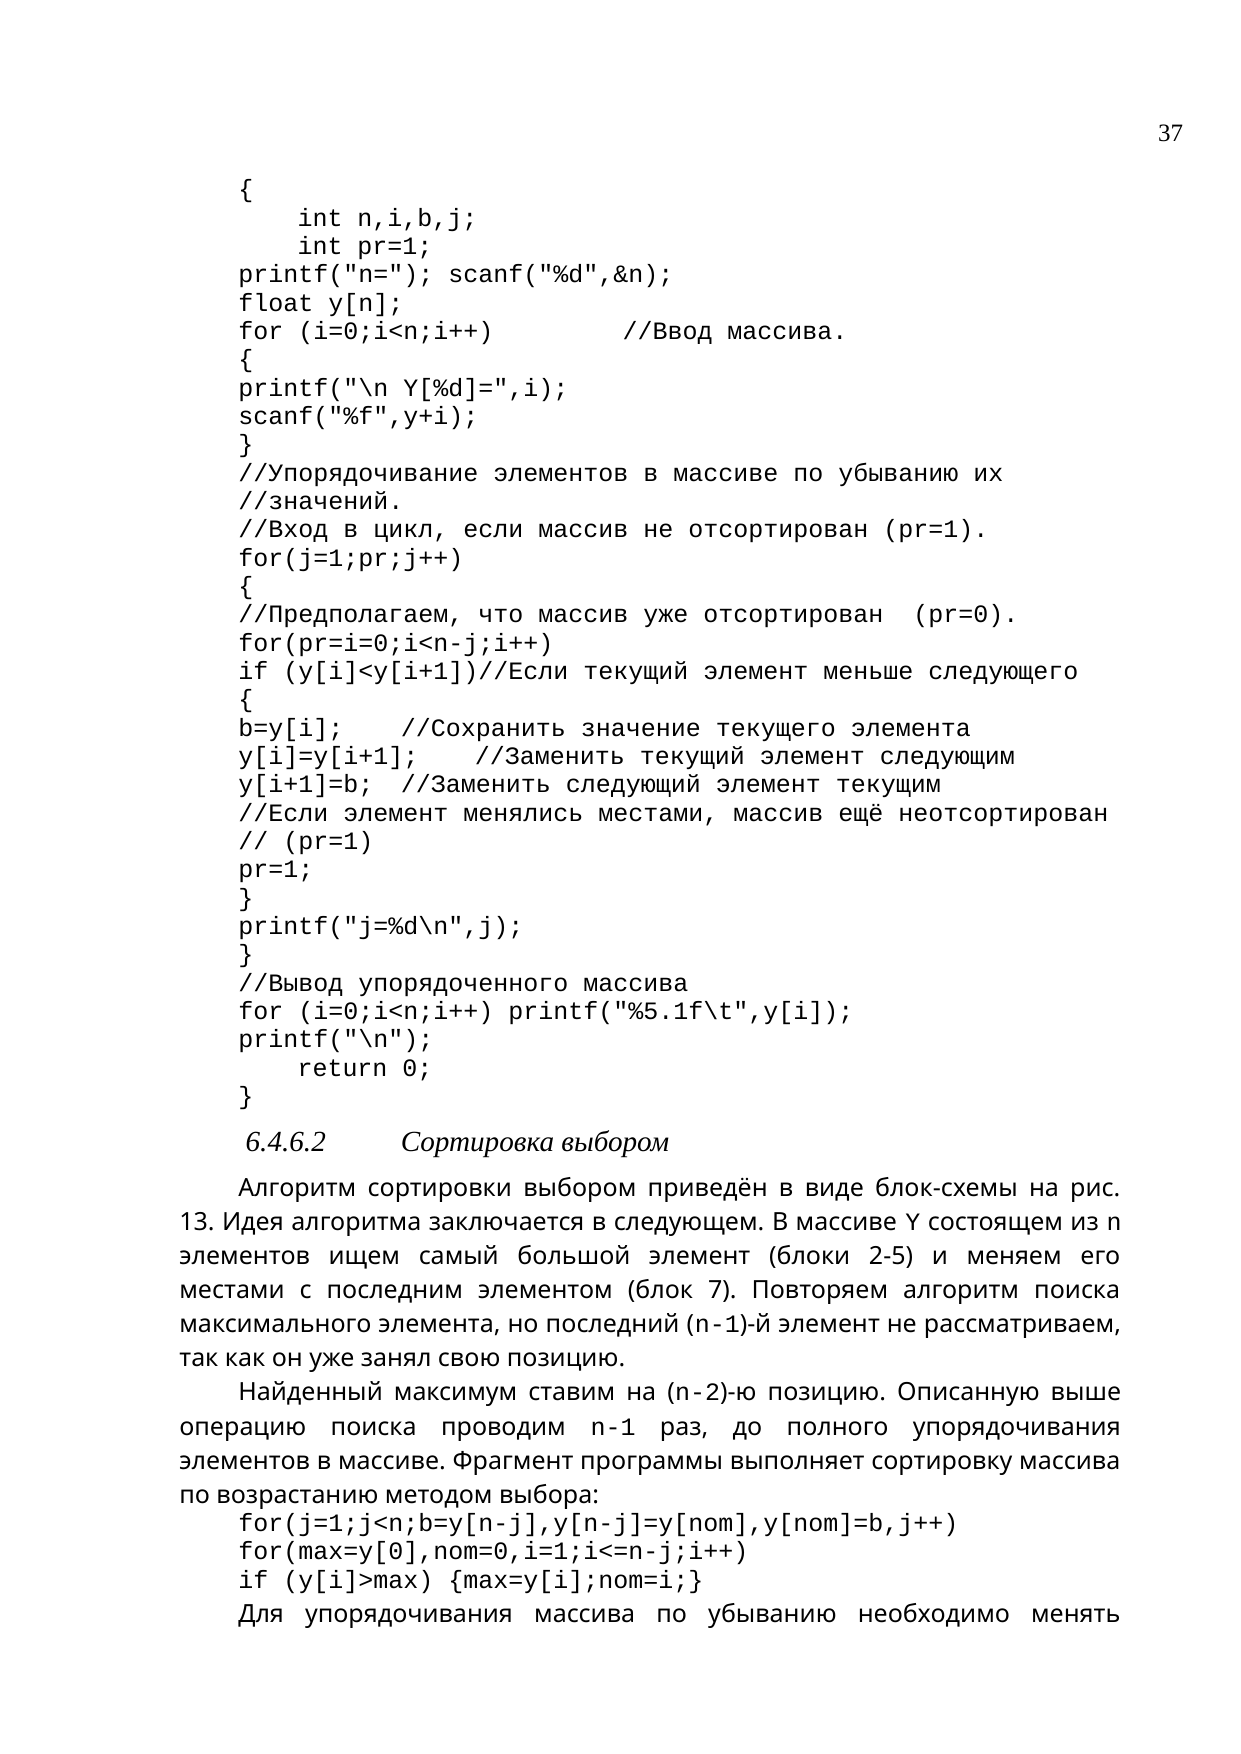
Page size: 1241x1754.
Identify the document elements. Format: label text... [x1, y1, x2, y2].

text int pr=1; [238, 234, 1121, 262]
text //Упорядочивание элементов в массиве по убыванию их [238, 460, 1121, 489]
text pr=1; [238, 857, 1121, 885]
text for(j=1;j<n;b=y[n-j],y[n-j]=y[nom],y[nom]=b,j++) [238, 1511, 1121, 1539]
text for(pr=i=0;i<n-j;i++) [238, 630, 1121, 659]
text { [238, 687, 1121, 715]
text float y[n]; [238, 290, 1121, 319]
text Найденный максимум ставим на (n-2)-ю позицию. Описанную выше операцию поиска проводим n-1 раз, до полного упорядочивания элементов в массиве. Фрагмент программы выполняет сортировку массива по возрастанию методом выбора: [179, 1374, 1121, 1511]
text b=y[i]; //Сохранить значение текущего элемента [238, 715, 1121, 744]
text { [238, 177, 1121, 205]
text Алгоритм сортировки выбором приведён в виде блок-схемы на рис. 13. Идея алгоритма заключается в следующем. В массиве Y состоящем из n элементов ищем самый большой элемент (блоки 2-5) и меняем его местами с последним элементом (блок 7). Повторяем алгоритм поиска максимального элемента, но последний (n-1)-й элемент не рассматриваем, так как он уже занял свою позицию. [179, 1169, 1121, 1374]
text //значений. [238, 489, 1121, 517]
text printf("\n"); [238, 1027, 1121, 1055]
text } [238, 885, 1121, 914]
text } [238, 942, 1121, 970]
text { [238, 574, 1121, 602]
text y[i]=y[i+1]; //Заменить текущий элемент следующим [238, 744, 1121, 772]
text return 0; [238, 1055, 1121, 1084]
text scanf("%f",y+i); [238, 404, 1121, 432]
text } [238, 432, 1121, 460]
text printf("\n Y[%d]=",i); [238, 375, 1121, 404]
text for(max=y[0],nom=0,i=1;i<=n-j;i++) [238, 1539, 1121, 1567]
text printf("j=%d\n",j); [238, 914, 1121, 942]
text { [238, 347, 1121, 375]
text printf("n="); scanf("%d",&n); [238, 262, 1121, 290]
text y[i+1]=b; //Заменить следующий элемент текущим [238, 772, 1121, 800]
text } [238, 1084, 1121, 1112]
text int n,i,b,j; [238, 205, 1121, 234]
text //Вход в цикл, если массив не отсортирован (pr=1). [238, 517, 1121, 545]
text for (i=0;i<n;i++) printf("%5.1f\t",y[i]); [238, 999, 1121, 1027]
text // (pr=1) [238, 829, 1121, 857]
text if (y[i]>max) {max=y[i];nom=i;} [238, 1567, 1121, 1596]
text //Вывод упорядоченного массива [238, 970, 1121, 999]
text //Предполагаем, что массив уже отсортирован (pr=0). [238, 602, 1121, 630]
subtitle Сортировка выбором [179, 1124, 1121, 1157]
text //Если элемент менялись местами, массив ещё неотсортирован [238, 800, 1121, 829]
text for (i=0;i<n;i++) //Ввод массива. [238, 319, 1121, 347]
text for(j=1;pr;j++) [238, 545, 1121, 574]
text Для упорядочивания массива по убыванию необходимо менять [179, 1596, 1121, 1630]
text if (y[i]<y[i+1])//Если текущий элемент меньше следующего [238, 659, 1121, 687]
